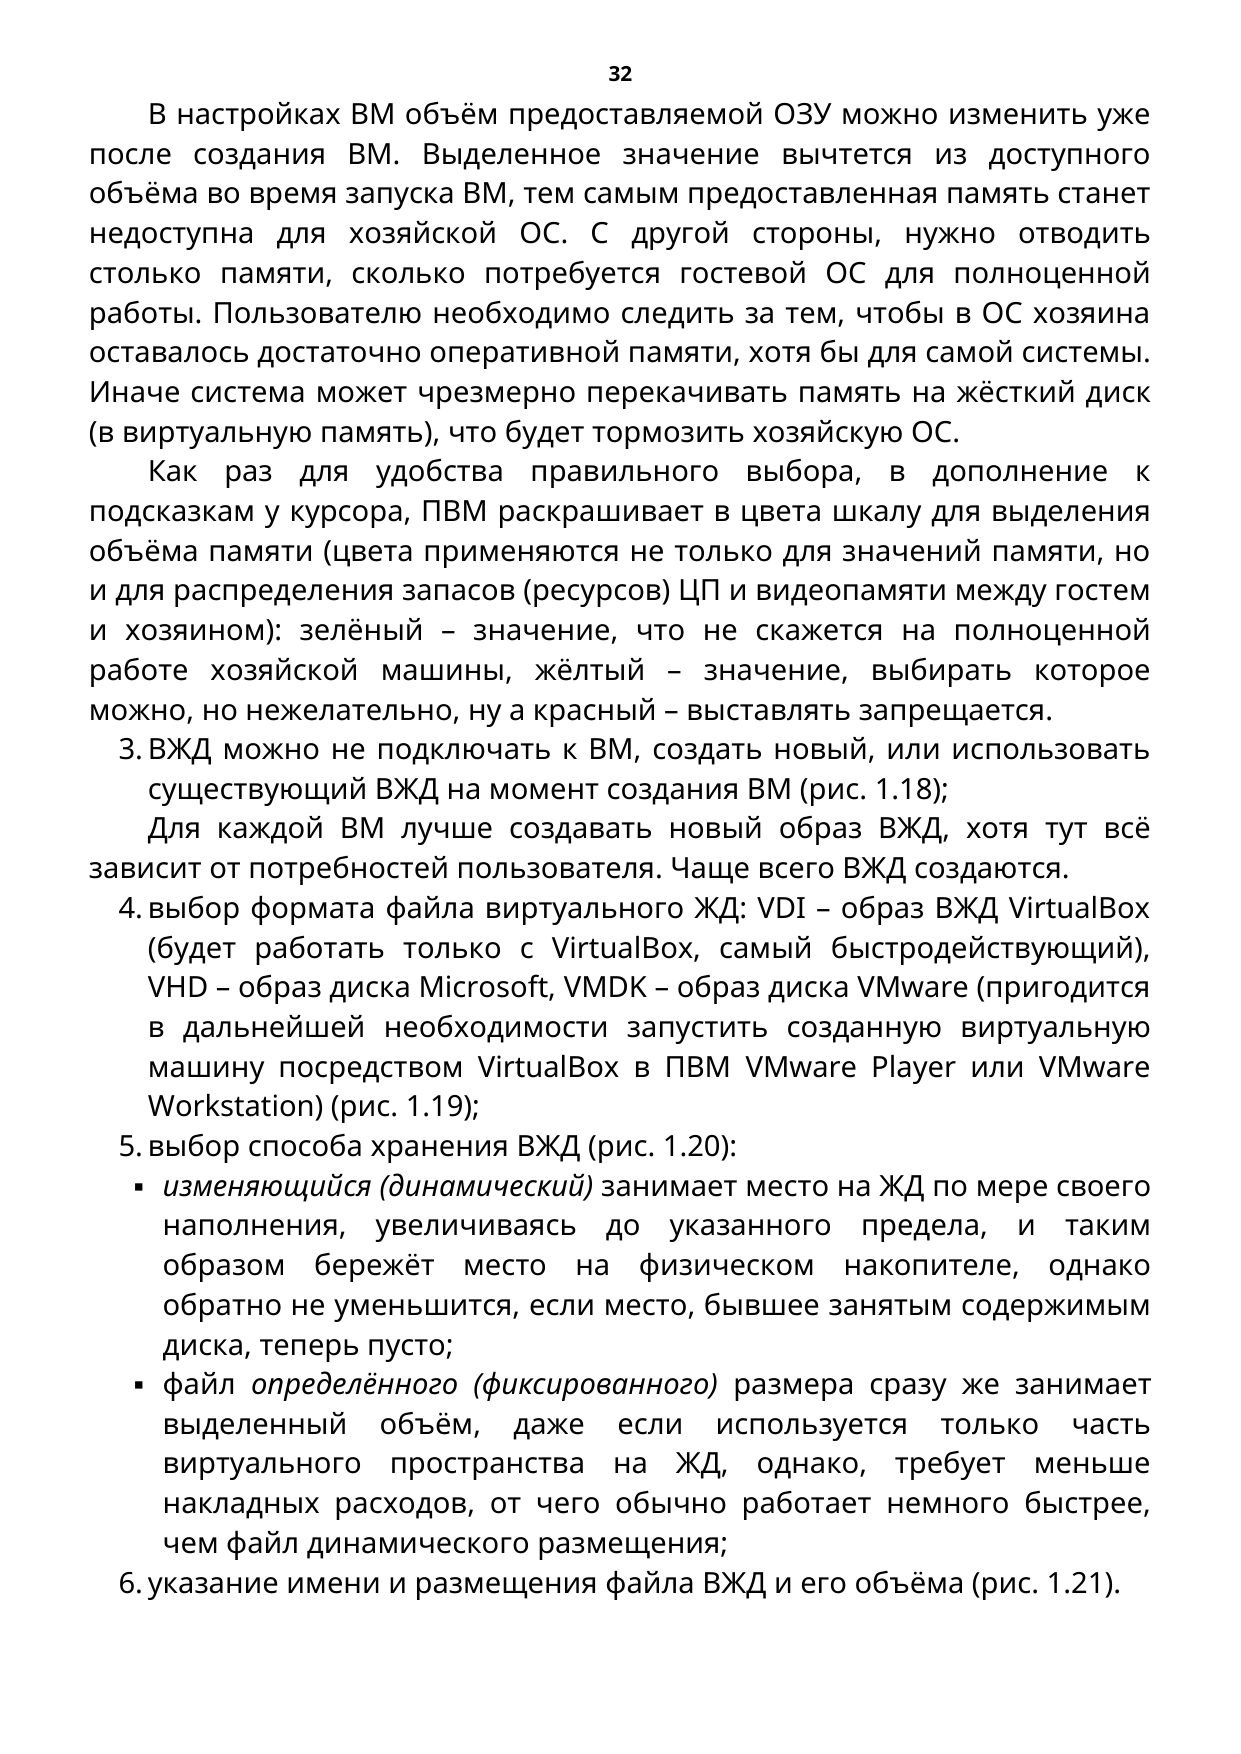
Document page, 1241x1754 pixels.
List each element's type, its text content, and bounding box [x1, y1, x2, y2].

list указание имени и размещения файла ВЖД и его объёма (рис. 1.21). [118, 1562, 1152, 1602]
list выбор формата файла виртуального ЖД: VDI – образ ВЖД VirtualBox (будет работать только с VirtualBox, самый быстродействующий), VHD – образ диска Microsoft, VMDK – образ диска VMware (пригодится в дальнейшей необходимости запустить созданную виртуальную машину посредством VirtualBox в ПВМ VMware Player или VMware Workstation) (рис. 1.19); [118, 887, 1152, 1125]
list файл определённого (фиксированного) размера сразу же занимает выделенный объём, даже если используется только часть виртуального пространства на ЖД, однако, требует меньше накладных расходов, от чего обычно работает немного быстрее, чем файл динамического размещения; [133, 1363, 1152, 1562]
text В настройках ВМ объём предоставляемой ОЗУ можно изменить уже после создания ВМ. Выделенное значение вычтется из доступного объёма во время запуска ВМ, тем самым предоставленная память станет недоступна для хозяйской ОС. С другой стороны, нужно отводить столько памяти, сколько потребуется гостевой ОС для полноценной работы. Пользователю необходимо следить за тем, чтобы в ОС хозяина оставалось достаточно оперативной памяти, хотя бы для самой системы. Иначе система может чрезмерно перекачивать память на жёсткий диск (в виртуальную память), что будет тормозить хозяйскую ОС. [89, 93, 1152, 451]
text Для каждой ВМ лучше создавать новый образ ВЖД, хотя тут всё зависит от потребностей пользователя. Чаще всего ВЖД создаются. [89, 808, 1152, 887]
list ВЖД можно не подключать к ВМ, создать новый, или использовать существующий ВЖД на момент создания ВМ (рис. 1.18); [118, 728, 1152, 808]
list выбор способа хранения ВЖД (рис. 1.20): [118, 1125, 1152, 1165]
text Как раз для удобства правильного выбора, в дополнение к подсказкам у курсора, ПВМ раскрашивает в цвета шкалу для выделения объёма памяти (цвета применяются не только для значений памяти, но и для распределения запасов (ресурсов) ЦП и видеопамяти между гостем и хозяином): зелёный – значение, что не скажется на полноценной работе хозяйской машины, жёлтый – значение, выбирать которое можно, но нежелательно, ну а красный – выставлять запрещается. [89, 451, 1152, 728]
list изменяющийся (динамический) занимает место на ЖД по мере своего наполнения, увеличиваясь до указанного предела, и таким образом бережёт место на физическом накопителе, однако обратно не уменьшится, если место, бывшее занятым содержимым диска, теперь пусто; [133, 1165, 1152, 1363]
